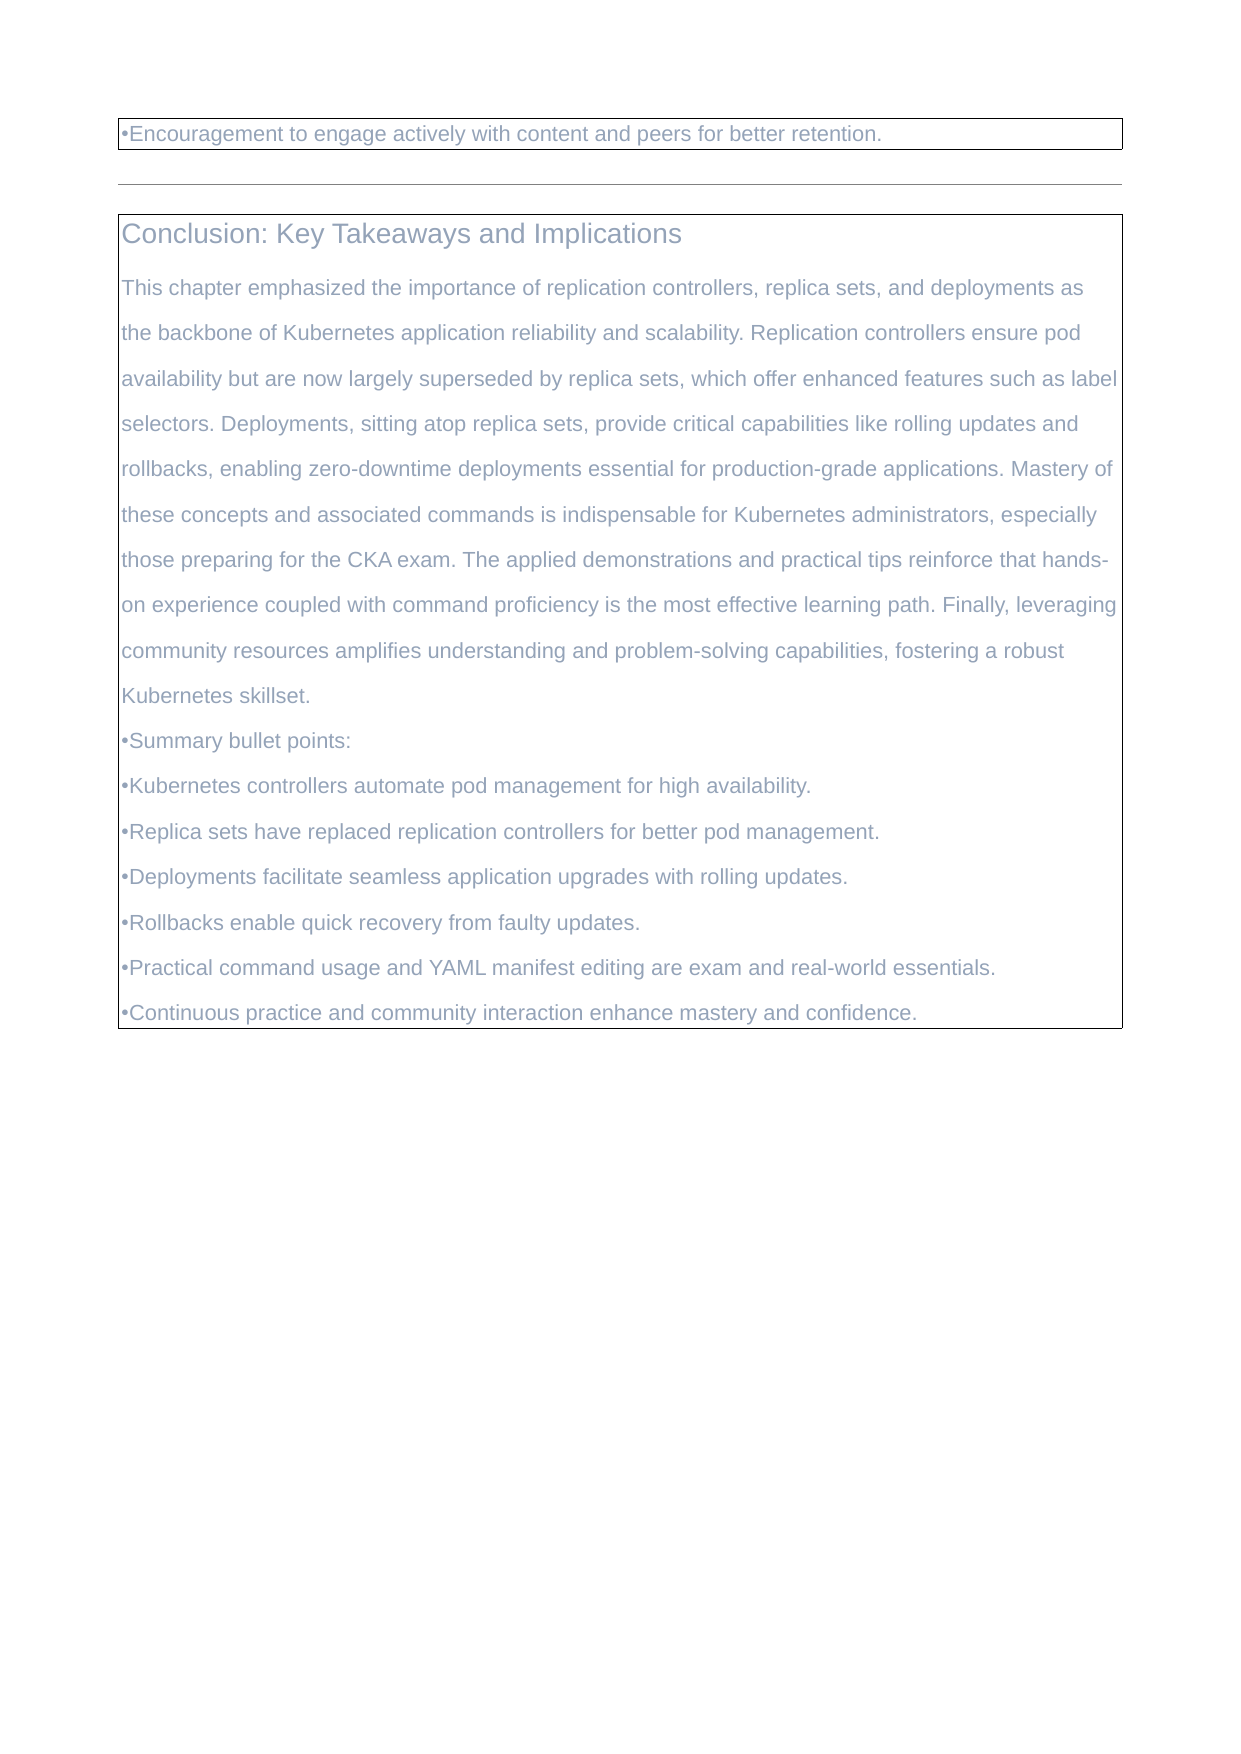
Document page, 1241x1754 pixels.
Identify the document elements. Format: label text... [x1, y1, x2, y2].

text This chapter emphasized the importance of replication controllers, replica sets, and deployments as the backbone of Kubernetes application reliability and scalability. Replication controllers ensure pod availability but are now largely superseded by replica sets, which offer enhanced features such as label selectors. Deployments, sitting atop replica sets, provide critical capabilities like rolling updates and rollbacks, enabling zero-downtime deployments essential for production-grade applications. Mastery of these concepts and associated commands is indispensable for Kubernetes administrators, especially those preparing for the CKA exam. The applied demonstrations and practical tips reinforce that hands-on experience coupled with command proficiency is the most effective learning path. Finally, leveraging community resources amplifies understanding and problem-solving capabilities, fostering a robust Kubernetes skillset. [119, 272, 1122, 708]
subtitle Conclusion: Key Takeaways and Implications [119, 215, 1122, 249]
list Summary bullet points: [119, 725, 1122, 753]
list Deployments facilitate seamless application upgrades with rolling updates. [119, 861, 1122, 889]
list Practical command usage and YAML manifest editing are exam and real-world essentials. [119, 952, 1122, 980]
list Rollbacks enable quick recovery from faulty updates. [119, 906, 1122, 934]
list Replica sets have replaced replication controllers for better pod management. [119, 816, 1122, 844]
list Kubernetes controllers automate pod management for high availability. [119, 770, 1122, 799]
list Continuous practice and community interaction enhance mastery and confidence. [119, 997, 1122, 1028]
list Encouragement to engage actively with content and peers for better retention. [119, 119, 1122, 149]
